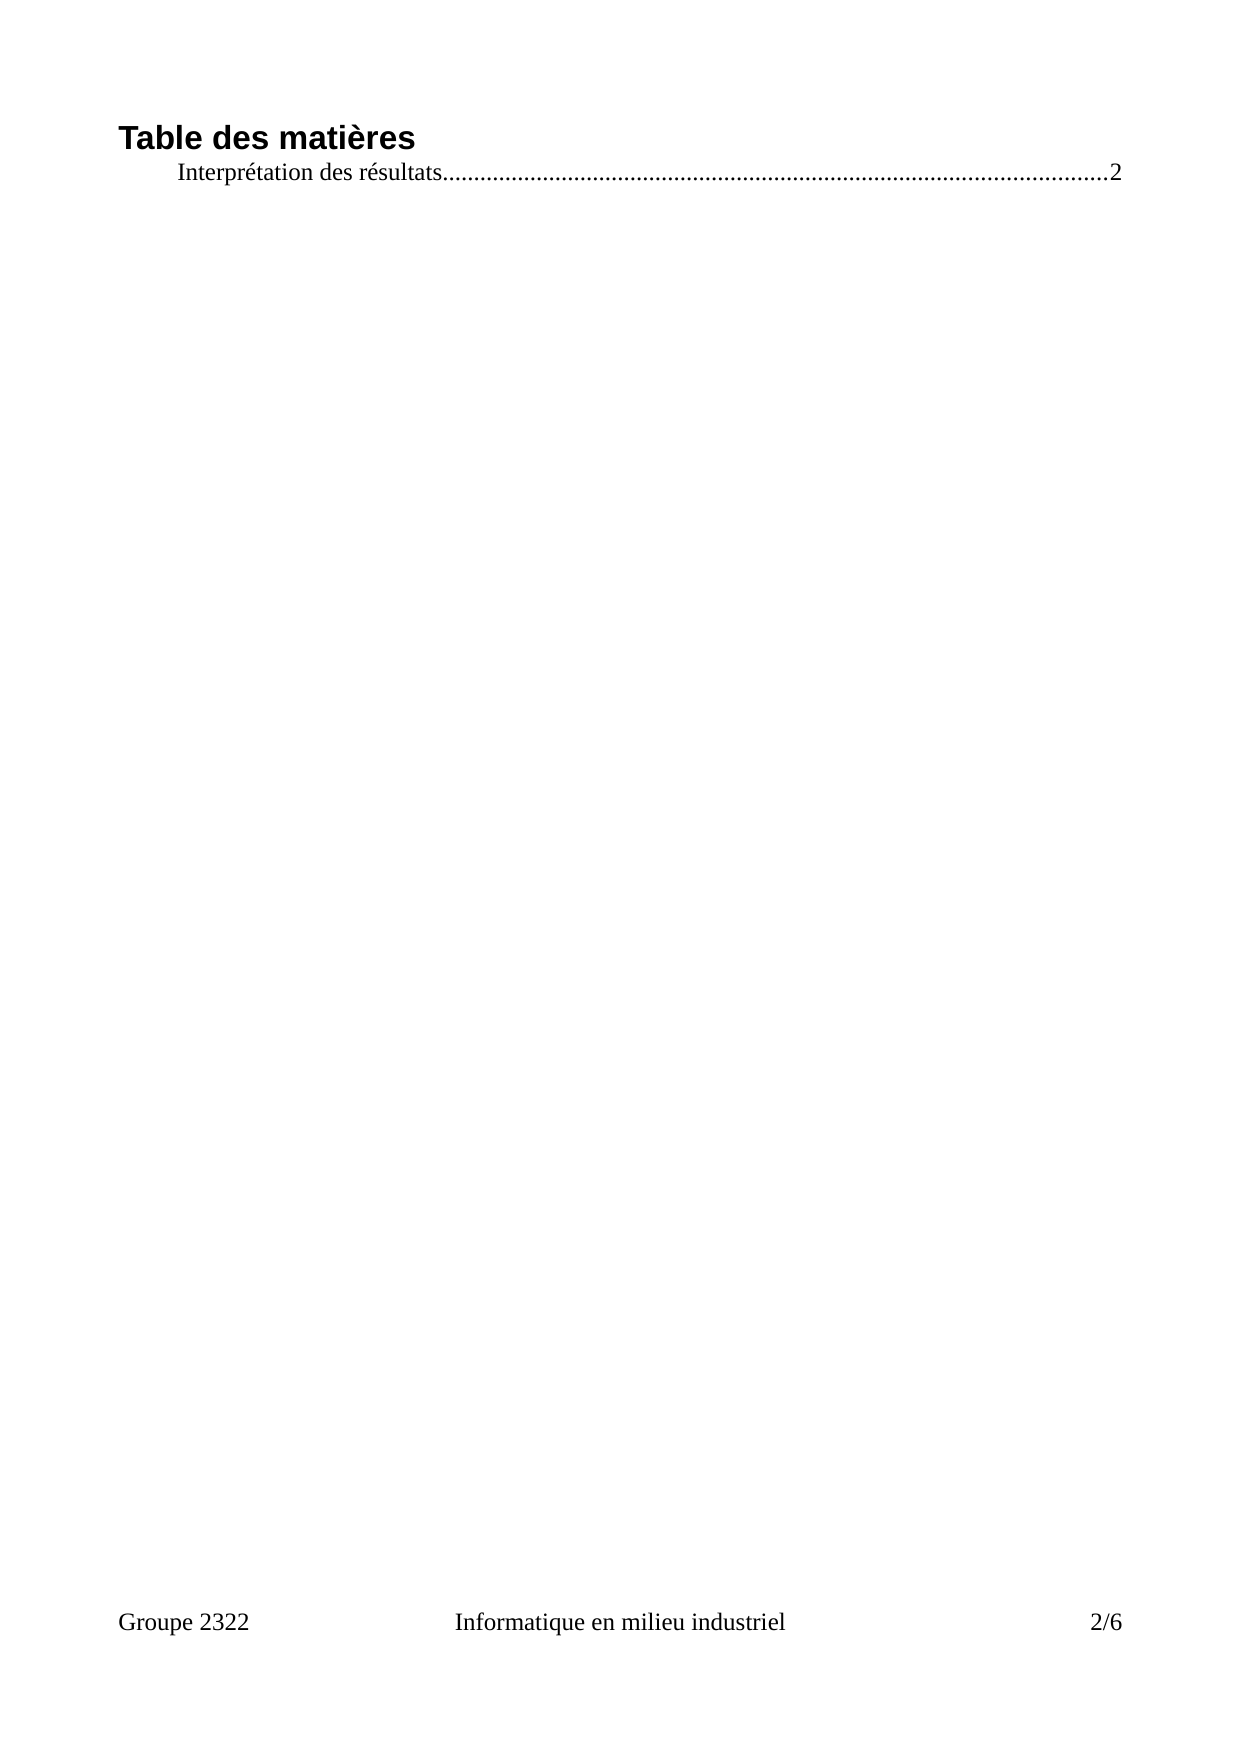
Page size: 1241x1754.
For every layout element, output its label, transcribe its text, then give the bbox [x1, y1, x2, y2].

text Interprétation des résultats 2 [177, 157, 1122, 185]
subtitle Table des matières [118, 118, 1122, 157]
